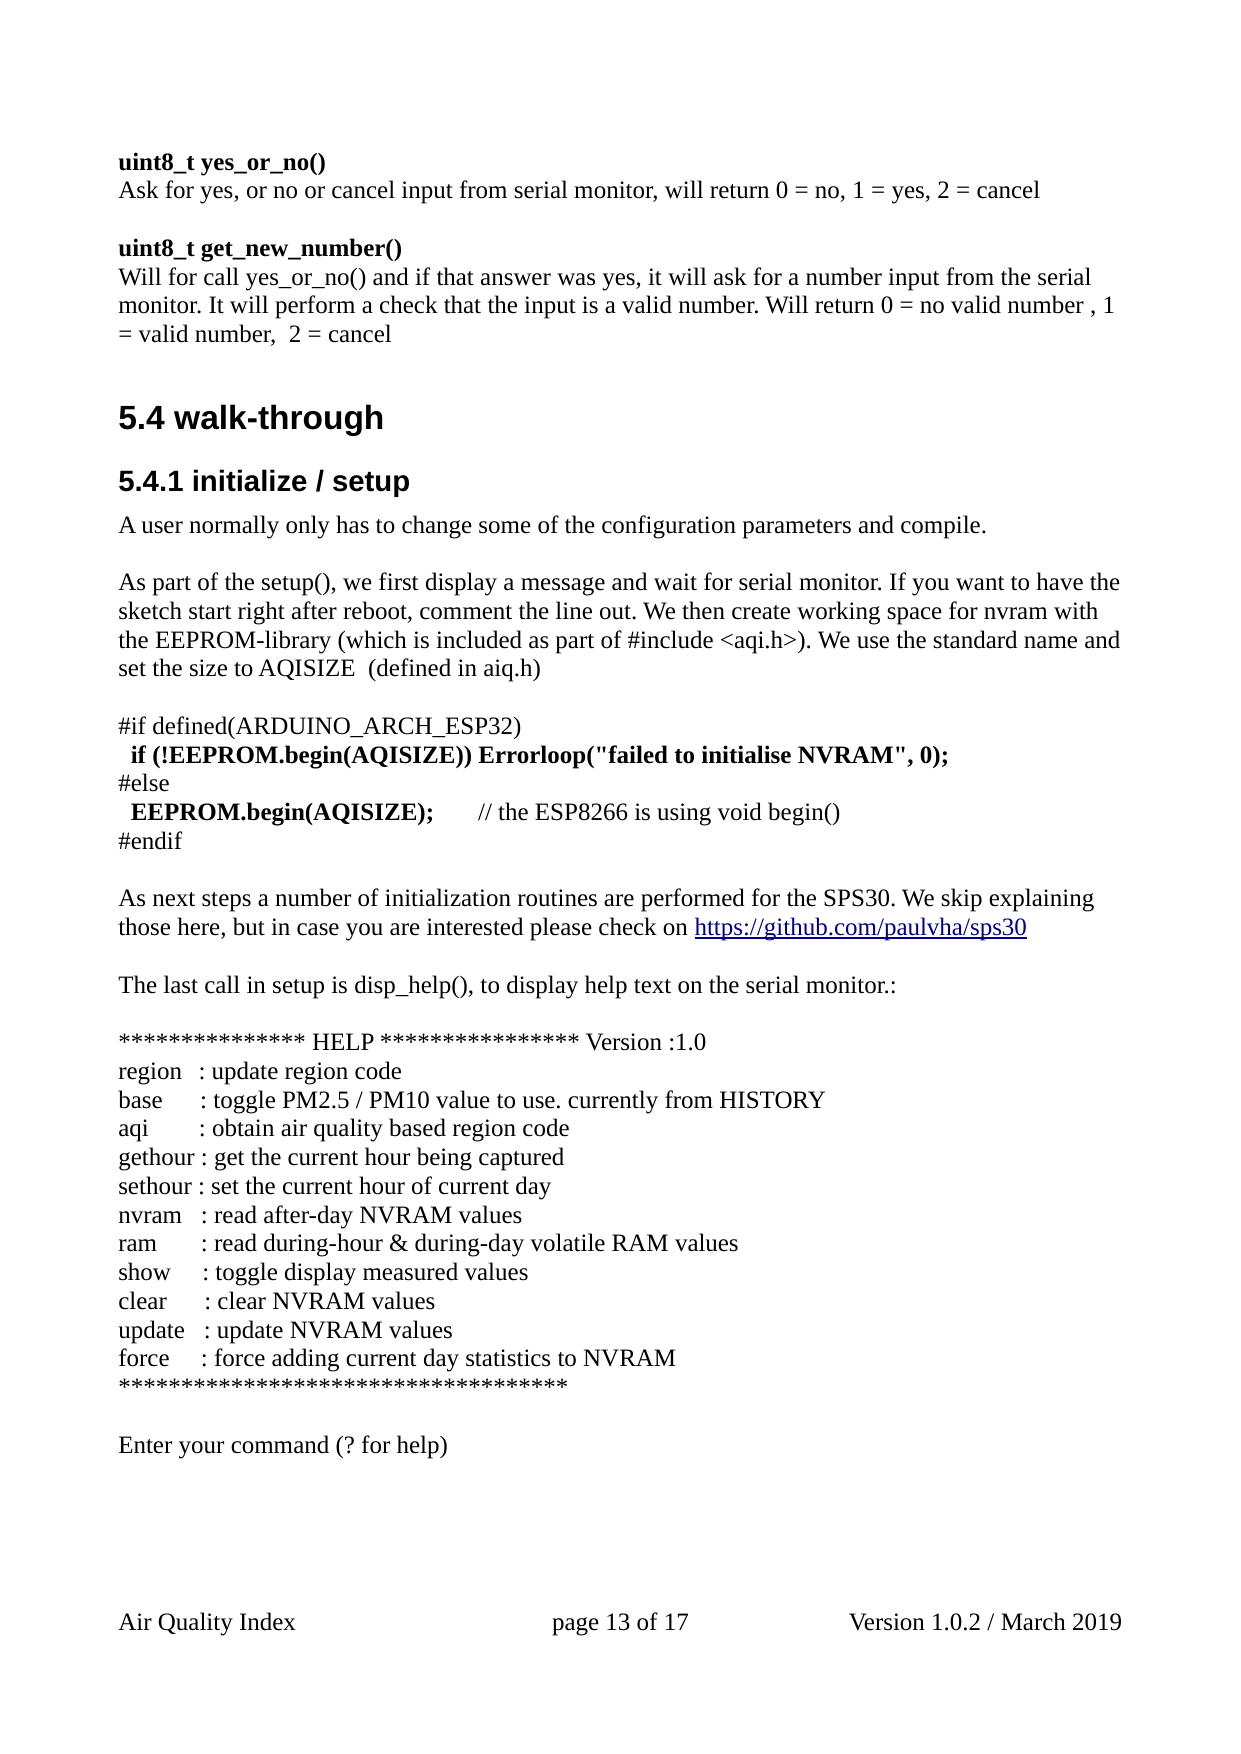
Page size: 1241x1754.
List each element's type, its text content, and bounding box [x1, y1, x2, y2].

text The last call in setup is disp_help(), to display help text on the serial monitor.: [118, 970, 1122, 998]
text region : update region code [118, 1056, 1122, 1085]
text Ask for yes, or no or cancel input from serial monitor, will return 0 = no, 1 = yes, 2 = cancel [118, 176, 1122, 204]
text Enter your command (? for help) [118, 1430, 1122, 1458]
text #else [118, 768, 1122, 797]
subtitle 5.4 walk-through [118, 398, 1122, 436]
text ram : read during-hour & during-day volatile RAM values [118, 1228, 1122, 1257]
text gethour : get the current hour being captured [118, 1142, 1122, 1171]
text #endif [118, 826, 1122, 855]
text *************** HELP **************** Version :1.0 [118, 1027, 1122, 1056]
subtitle 5.4.1 initialize / setup [118, 463, 1122, 497]
text As part of the setup(), we first display a message and wait for serial monitor. If you want to have the sketch start right after reboot, comment the line out. We then create working space for nvram with the EEPROM-library (which is included as part of #include <aqi.h>). We use the standard name and set the size to AQISIZE (defined in aiq.h) [118, 567, 1122, 682]
text if (!EEPROM.begin(AQISIZE)) Errorloop("failed to initialise NVRAM", 0); [118, 740, 1122, 768]
text aqi : obtain air quality based region code [118, 1113, 1122, 1142]
text nvram : read after-day NVRAM values [118, 1200, 1122, 1228]
text EEPROM.begin(AQISIZE); // the ESP8266 is using void begin() [118, 797, 1122, 826]
text uint8_t get_new_number() [118, 233, 1122, 262]
text #if defined(ARDUINO_ARCH_ESP32) [118, 711, 1122, 740]
text update : update NVRAM values [118, 1315, 1122, 1343]
text show : toggle display measured values [118, 1257, 1122, 1286]
text force : force adding current day statistics to NVRAM [118, 1343, 1122, 1372]
text base : toggle PM2.5 / PM10 value to use. currently from HISTORY [118, 1085, 1122, 1113]
text A user normally only has to change some of the configuration parameters and compile. [118, 510, 1122, 538]
text Will for call yes_or_no() and if that answer was yes, it will ask for a number input from the serial monitor. It will perform a check that the input is a valid number. Will return 0 = no valid number , 1 = valid number, 2 = cancel [118, 262, 1122, 348]
text clear : clear NVRAM values [118, 1286, 1122, 1315]
text uint8_t yes_or_no() [118, 147, 1122, 176]
text sethour : set the current hour of current day [118, 1171, 1122, 1200]
text As next steps a number of initialization routines are performed for the SPS30. We skip explaining those here, but in case you are interested please check on https://github.com/paulvha/sps30 [118, 883, 1122, 941]
text ************************************ [118, 1372, 1122, 1401]
